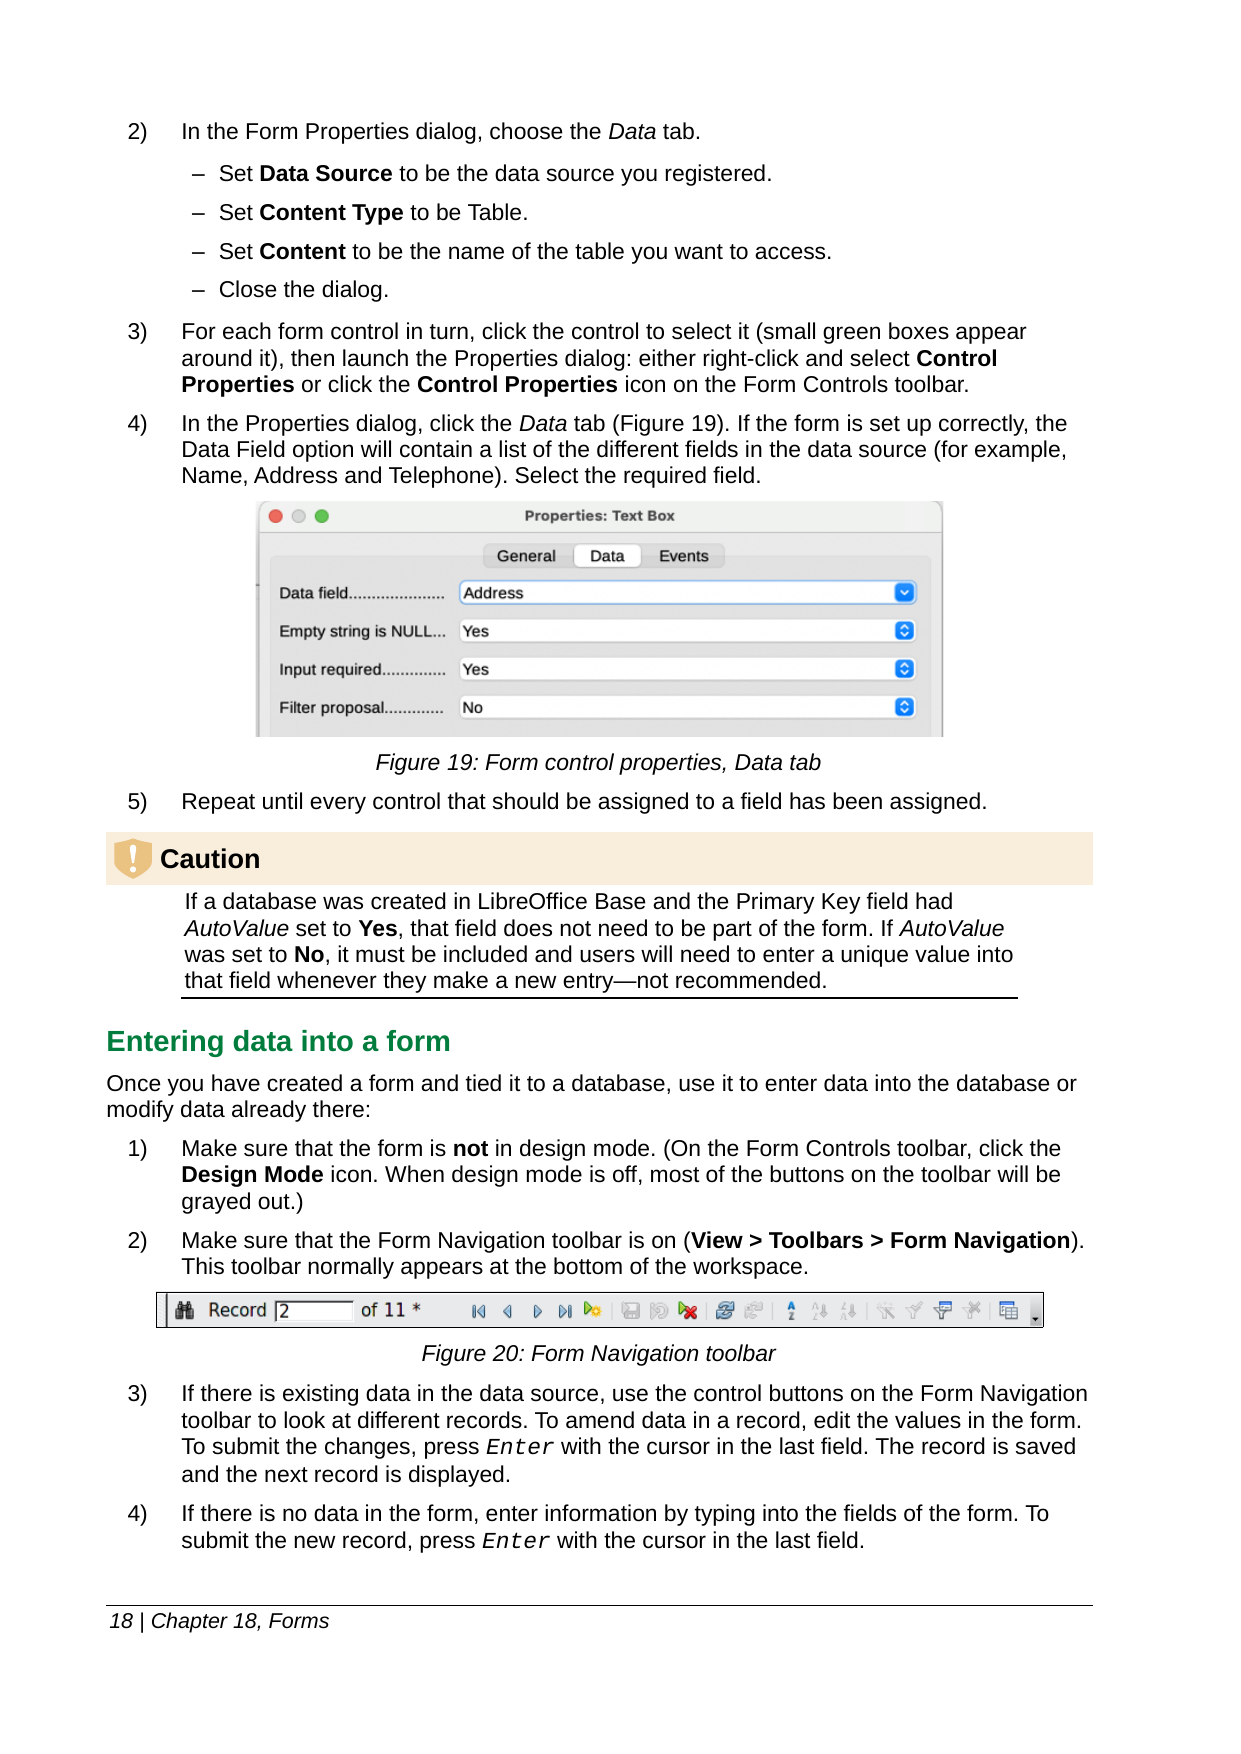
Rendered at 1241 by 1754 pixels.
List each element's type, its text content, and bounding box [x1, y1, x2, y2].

list In the Form Properties dialog, choose the Data tab. [148, 118, 1093, 144]
list Make sure that the form is not in design mode. (On the Form Controls toolbar, click the Design Mode icon. When design mode is off, most of the buttons on the toolbar will be grayed out.) [148, 1135, 1093, 1214]
list Close the dialog. [189, 273, 1093, 306]
list Set Data Source to be the data source you registered. [189, 157, 1093, 186]
text Figure 19: Form control properties, Data tab [256, 749, 943, 775]
list If there is no data in the form, enter information by typing into the fields of the form. To submit the new record, press Enter with the cursor in the last field. [148, 1500, 1093, 1555]
list If there is existing data in the data source, use the control buttons on the Form Navigation toolbar to look at different records. To amend data in a record, edit the values in the form. To submit the changes, press Enter with the cursor in the last field. The record is saved and the next record is displayed. [148, 1380, 1093, 1488]
subtitle Entering data into a form [106, 1024, 1093, 1057]
list Once you have created a form and tied it to a database, use it to enter data into the database or modify data already there: [106, 1070, 1093, 1122]
list For each form control in turn, click the control to select it (small green boxes appear around it), then launch the Properties dialog: either right-click and select Control Properties or click the Control Properties icon on the Form Controls toolbar. [148, 318, 1093, 397]
picture [255, 501, 944, 737]
list Make sure that the Form Navigation toolbar is on (View > Toolbars > Form Navigation). This toolbar normally appears at the bottom of the workspace. [148, 1227, 1093, 1279]
picture [157, 1293, 1043, 1327]
text If a database was created in LibreOffice Base and the Primary Key field had AutoValue set to Yes, that field does not need to be part of the form. If AutoValue was set to No, it must be included and users will need to enter a unique value into that field whenever they make a new entry—not recommended. [181, 885, 1018, 997]
list Repeat until every control that should be assigned to a field has been assigned. [148, 788, 1093, 814]
list Set Content Type to be Table. [189, 196, 1093, 225]
list Set Content to be the name of the table you want to access. [189, 235, 1093, 264]
text Figure 20: Form Navigation toolbar [156, 1339, 1043, 1366]
subtitle Caution [106, 832, 1093, 885]
list In the Properties dialog, click the Data tab (Figure 19). If the form is set up correctly, the Data Field option will contain a list of the different fields in the data source (for example, Name, Address and Telephone). Select the required field. [148, 410, 1093, 489]
